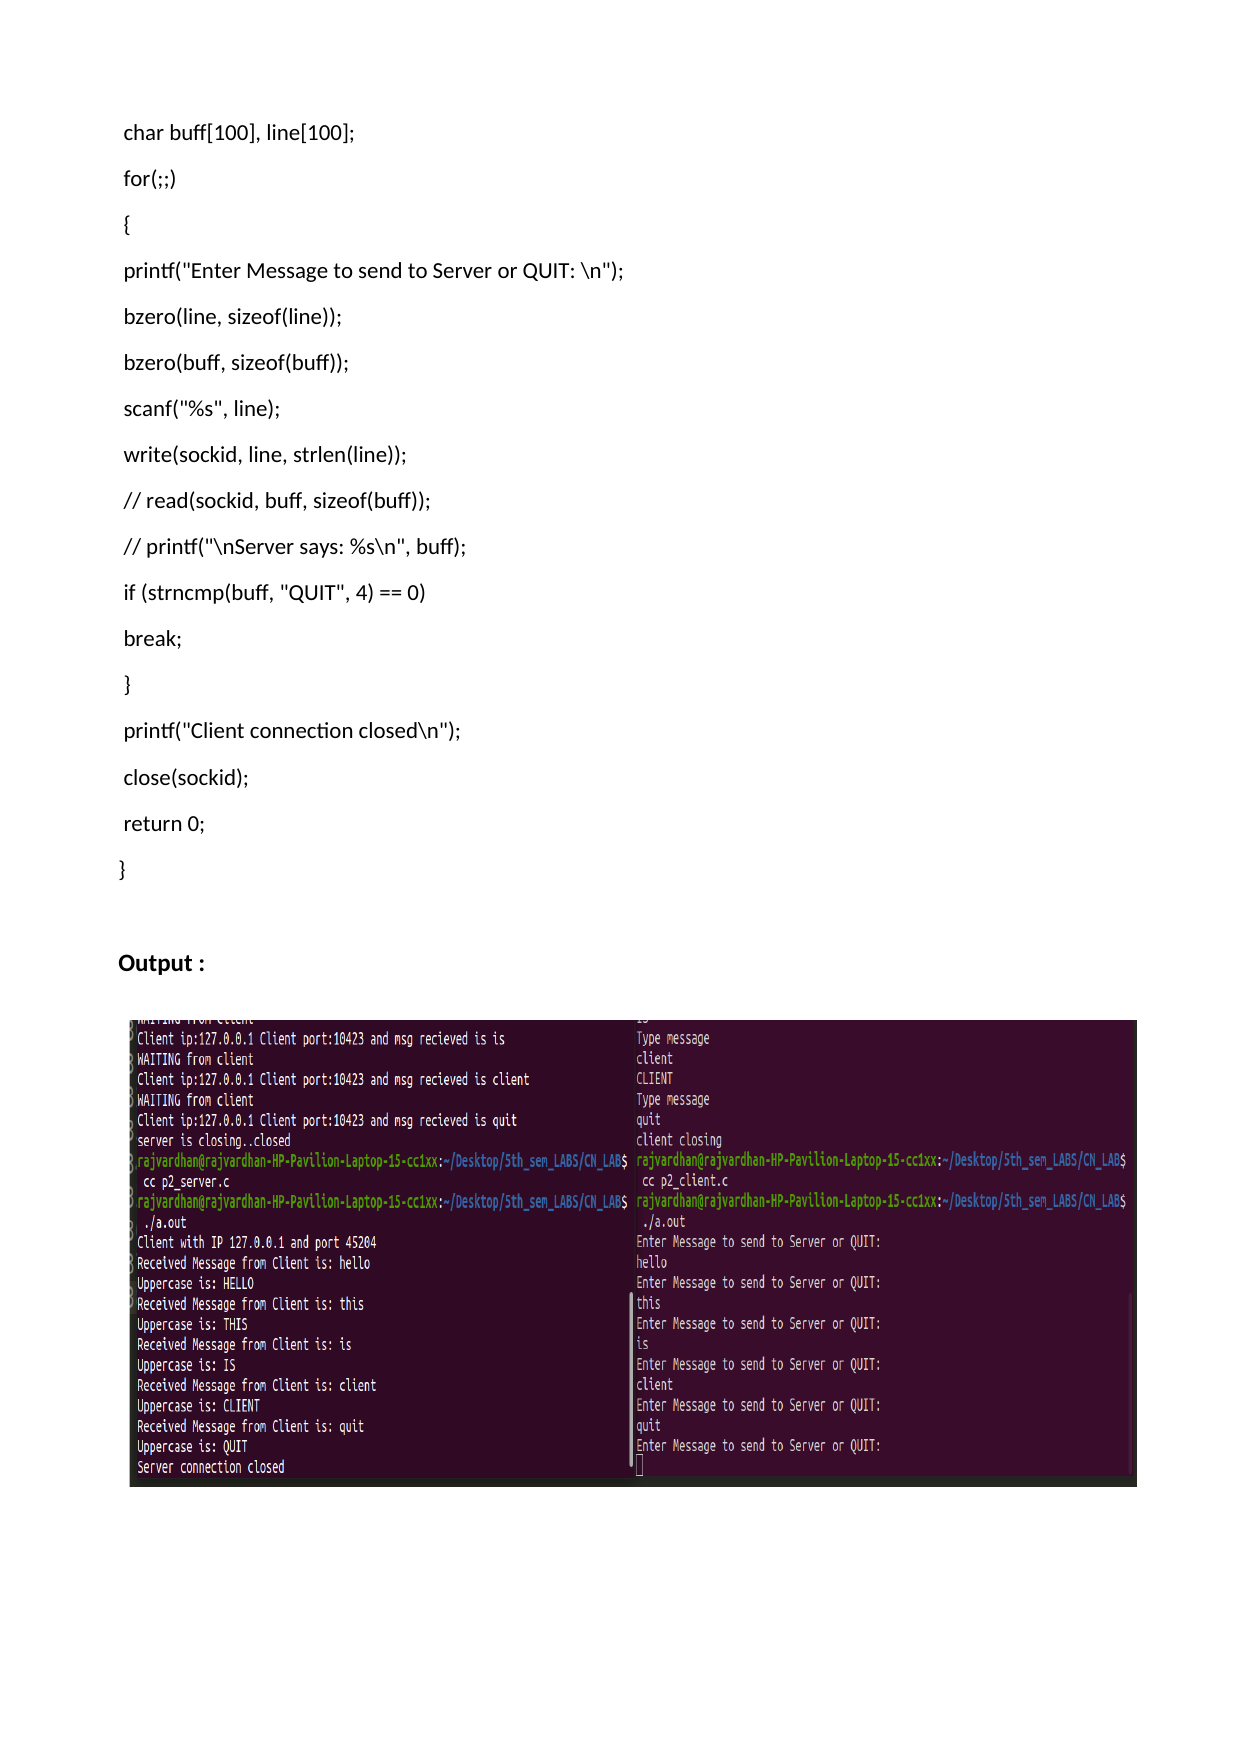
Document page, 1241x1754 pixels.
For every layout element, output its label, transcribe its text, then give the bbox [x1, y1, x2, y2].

text close(sockid); [118, 763, 1122, 791]
text printf("Enter Message to send to Server or QUIT: \n"); [118, 256, 1122, 284]
text break; [118, 624, 1122, 653]
text bzero(buff, sizeof(buff)); [118, 348, 1122, 376]
text } [118, 671, 1122, 699]
text if (strncmp(buff, "QUIT", 4) == 0) [118, 578, 1122, 607]
text scanf("%s", line); [118, 394, 1122, 422]
text { [118, 210, 1122, 238]
text } [118, 855, 1122, 883]
text printf("Client connection closed\n"); [118, 717, 1122, 745]
picture [129, 1282, 1137, 1487]
text char buff[100], line[100]; [118, 118, 1122, 146]
text Output : [118, 947, 1122, 977]
text // printf("\nServer says: %s\n", buff); [118, 532, 1122, 561]
text // read(sockid, buff, sizeof(buff)); [118, 486, 1122, 514]
text bzero(line, sizeof(line)); [118, 302, 1122, 330]
text for(;;) [118, 164, 1122, 192]
text write(sockid, line, strlen(line)); [118, 440, 1122, 468]
text return 0; [118, 809, 1122, 837]
